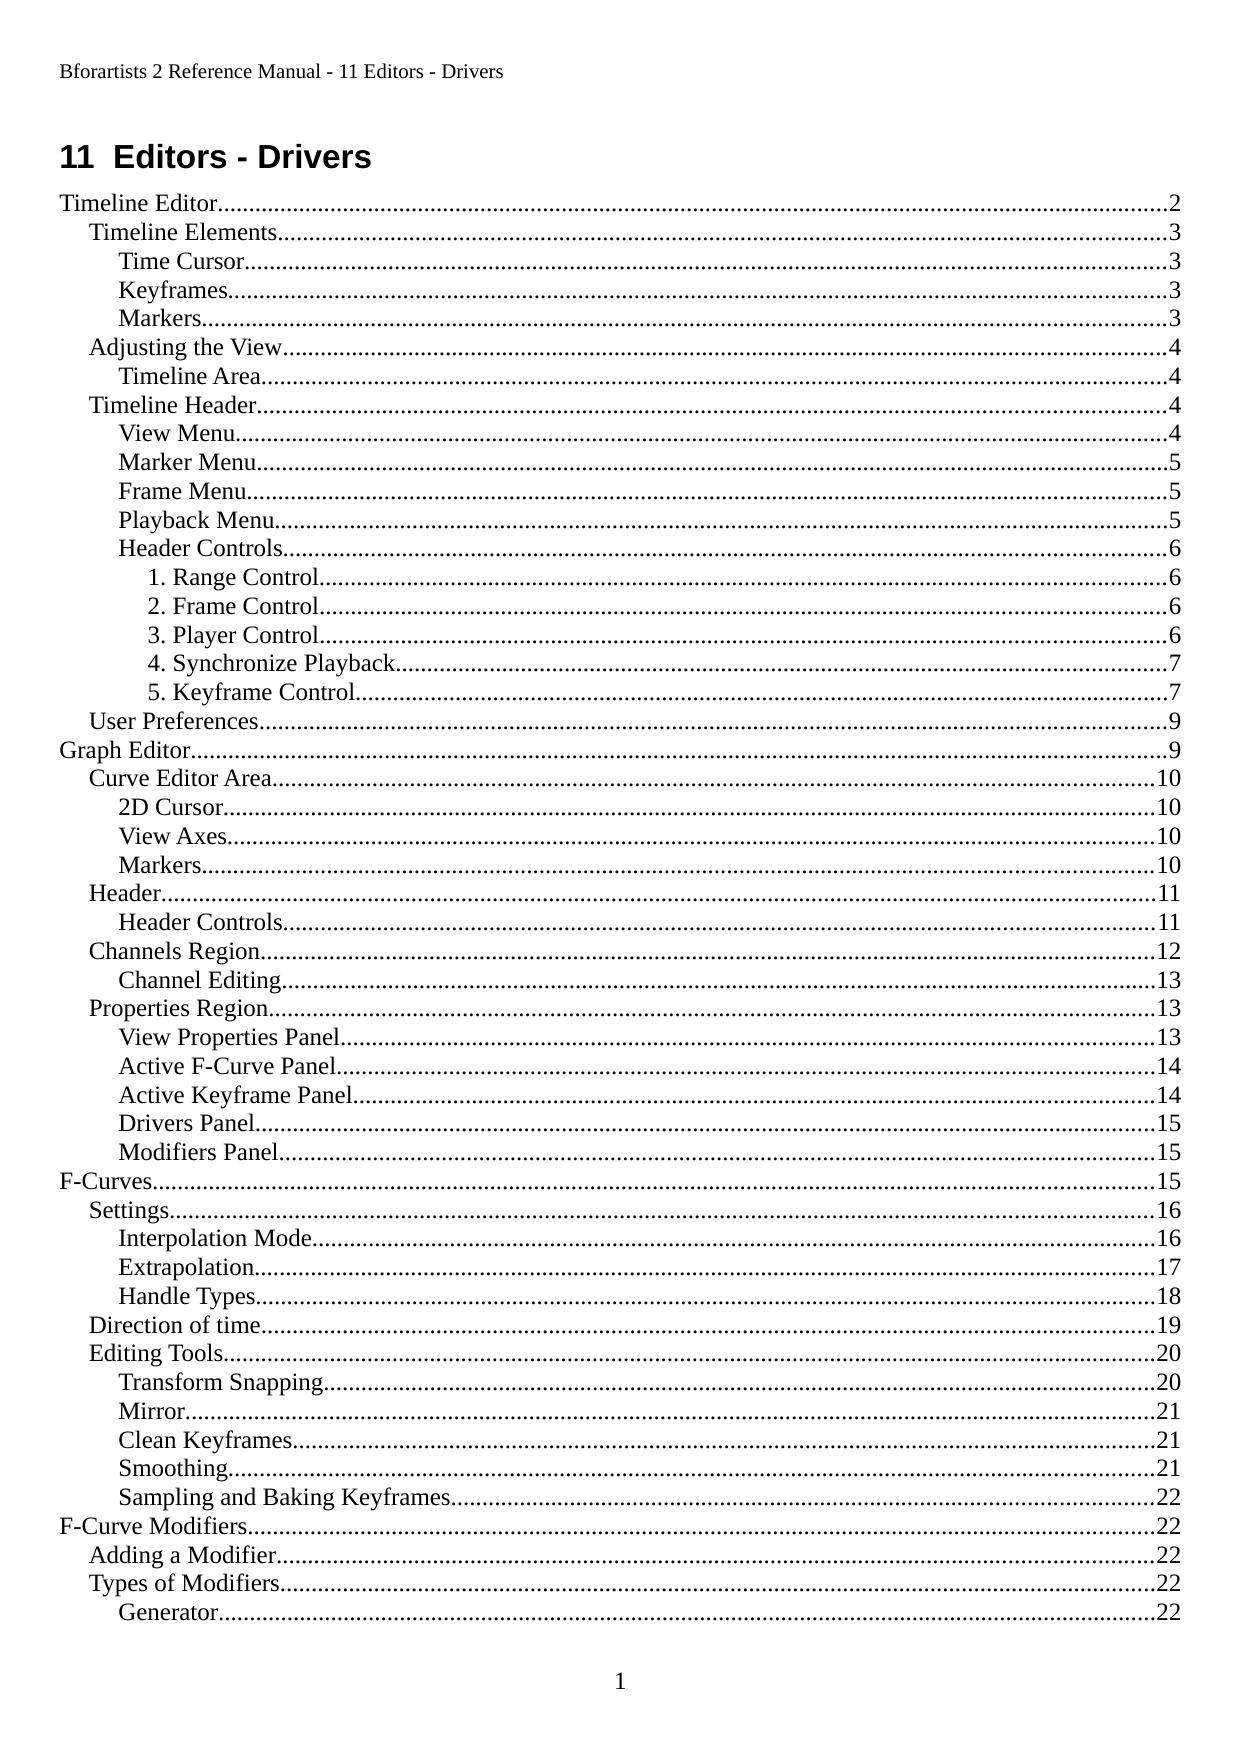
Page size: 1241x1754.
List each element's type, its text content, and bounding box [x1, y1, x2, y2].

text Time Cursor 3 [118, 246, 1181, 275]
text Handle Types 18 [118, 1281, 1181, 1310]
text User Preferences 9 [88, 706, 1181, 735]
text Extrapolation 17 [118, 1252, 1181, 1281]
text 4. Synchronize Playback 7 [147, 648, 1181, 677]
text Frame Menu 5 [118, 476, 1181, 505]
text Clean Keyframes 21 [118, 1425, 1181, 1453]
text Drivers Panel 15 [118, 1108, 1181, 1137]
subtitle 11 Editors - Drivers [59, 138, 1181, 176]
text Curve Editor Area 10 [88, 763, 1181, 792]
text F-Curve Modifiers 22 [59, 1511, 1181, 1540]
text Markers 10 [118, 850, 1181, 878]
text Channels Region 12 [88, 936, 1181, 965]
text Adjusting the View 4 [88, 332, 1181, 361]
text Timeline Area 4 [118, 361, 1181, 390]
text 1. Range Control 6 [147, 562, 1181, 591]
text Interpolation Mode 16 [118, 1223, 1181, 1252]
text Markers 3 [118, 303, 1181, 332]
text Channel Editing 13 [118, 965, 1181, 993]
text 2. Frame Control 6 [147, 591, 1181, 620]
text Generator 22 [118, 1597, 1181, 1626]
text 5. Keyframe Control 7 [147, 677, 1181, 706]
text Settings 16 [88, 1195, 1181, 1223]
text Keyframes 3 [118, 275, 1181, 303]
text Editing Tools 20 [88, 1338, 1181, 1367]
text Playback Menu 5 [118, 505, 1181, 533]
text Header Controls 6 [118, 533, 1181, 562]
text Direction of time 19 [88, 1310, 1181, 1338]
text 2D Cursor 10 [118, 792, 1181, 821]
text 3. Player Control 6 [147, 620, 1181, 648]
text Header Controls 11 [118, 907, 1181, 936]
text Smoothing 21 [118, 1453, 1181, 1482]
text Active F-Curve Panel 14 [118, 1051, 1181, 1080]
text View Menu 4 [118, 418, 1181, 447]
text Sampling and Baking Keyframes 22 [118, 1482, 1181, 1511]
text Timeline Elements 3 [88, 217, 1181, 246]
text Transform Snapping 20 [118, 1367, 1181, 1396]
text Header 11 [88, 878, 1181, 907]
text Timeline Editor 2 [59, 188, 1181, 217]
text Graph Editor 9 [59, 735, 1181, 763]
text Properties Region 13 [88, 993, 1181, 1022]
text Marker Menu 5 [118, 447, 1181, 476]
text Types of Modifiers 22 [88, 1568, 1181, 1597]
text Mirror 21 [118, 1396, 1181, 1425]
text Modifiers Panel 15 [118, 1137, 1181, 1166]
text View Properties Panel 13 [118, 1022, 1181, 1051]
text Timeline Header 4 [88, 390, 1181, 418]
text Adding a Modifier 22 [88, 1540, 1181, 1568]
text Active Keyframe Panel 14 [118, 1080, 1181, 1108]
text F-Curves 15 [59, 1166, 1181, 1195]
text View Axes 10 [118, 821, 1181, 850]
